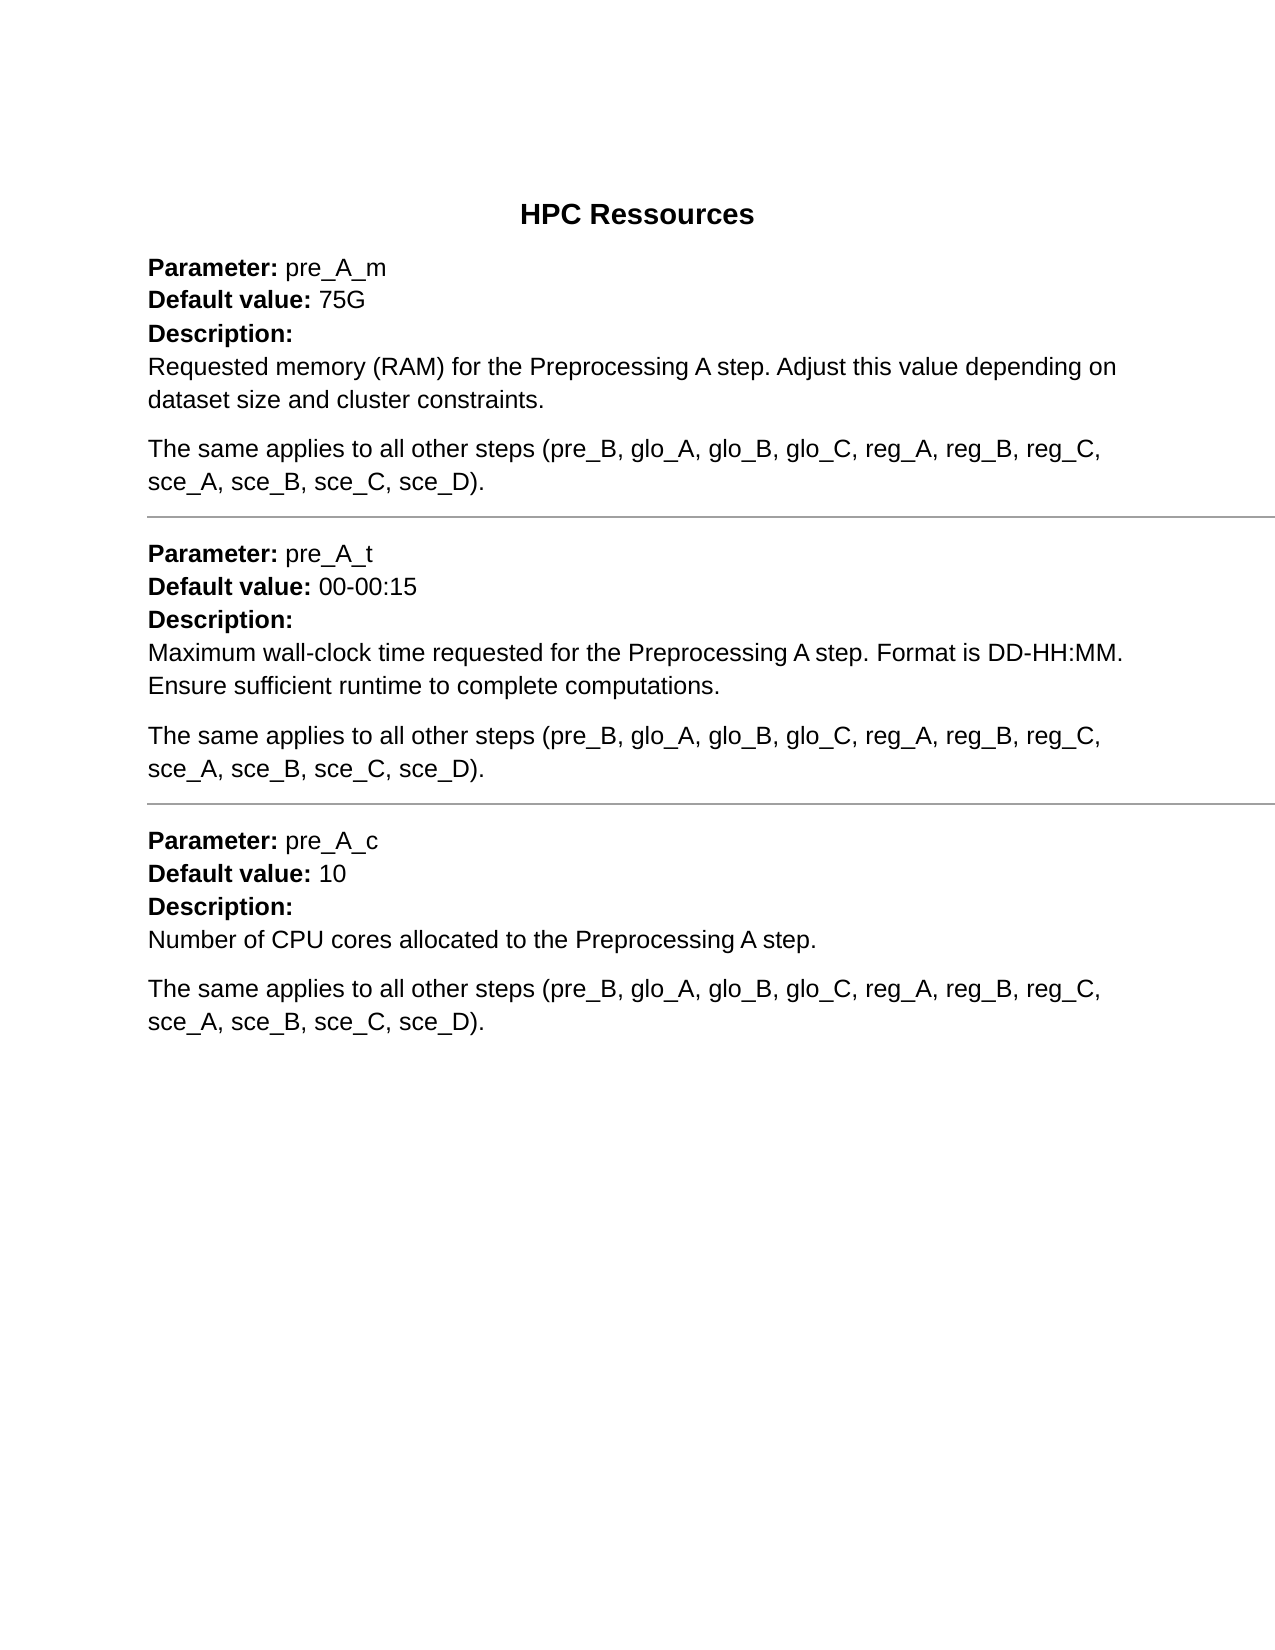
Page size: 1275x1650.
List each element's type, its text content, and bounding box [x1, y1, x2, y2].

text HPC Ressources [148, 197, 1127, 231]
text Parameter: pre_A_m Default value: 75G Description: Requested memory (RAM) for the Preprocessing A step. Adjust this value depending on dataset size and cluster constraints. [148, 252, 1127, 413]
text Parameter: pre_A_c Default value: 10 Description: Number of CPU cores allocated to the Preprocessing A step. [148, 826, 1127, 953]
text The same applies to all other steps (pre_B, glo_A, glo_B, glo_C, reg_A, reg_B, reg_C, sce_A, sce_B, sce_C, sce_D). [148, 974, 1127, 1036]
text The same applies to all other steps (pre_B, glo_A, glo_B, glo_C, reg_A, reg_B, reg_C, sce_A, sce_B, sce_C, sce_D). [148, 434, 1127, 496]
text The same applies to all other steps (pre_B, glo_A, glo_B, glo_C, reg_A, reg_B, reg_C, sce_A, sce_B, sce_C, sce_D). [148, 721, 1127, 783]
text Parameter: pre_A_t Default value: 00-00:15 Description: Maximum wall-clock time requested for the Preprocessing A step. Format is DD-HH:MM. Ensure sufficient runtime to complete computations. [148, 539, 1127, 700]
